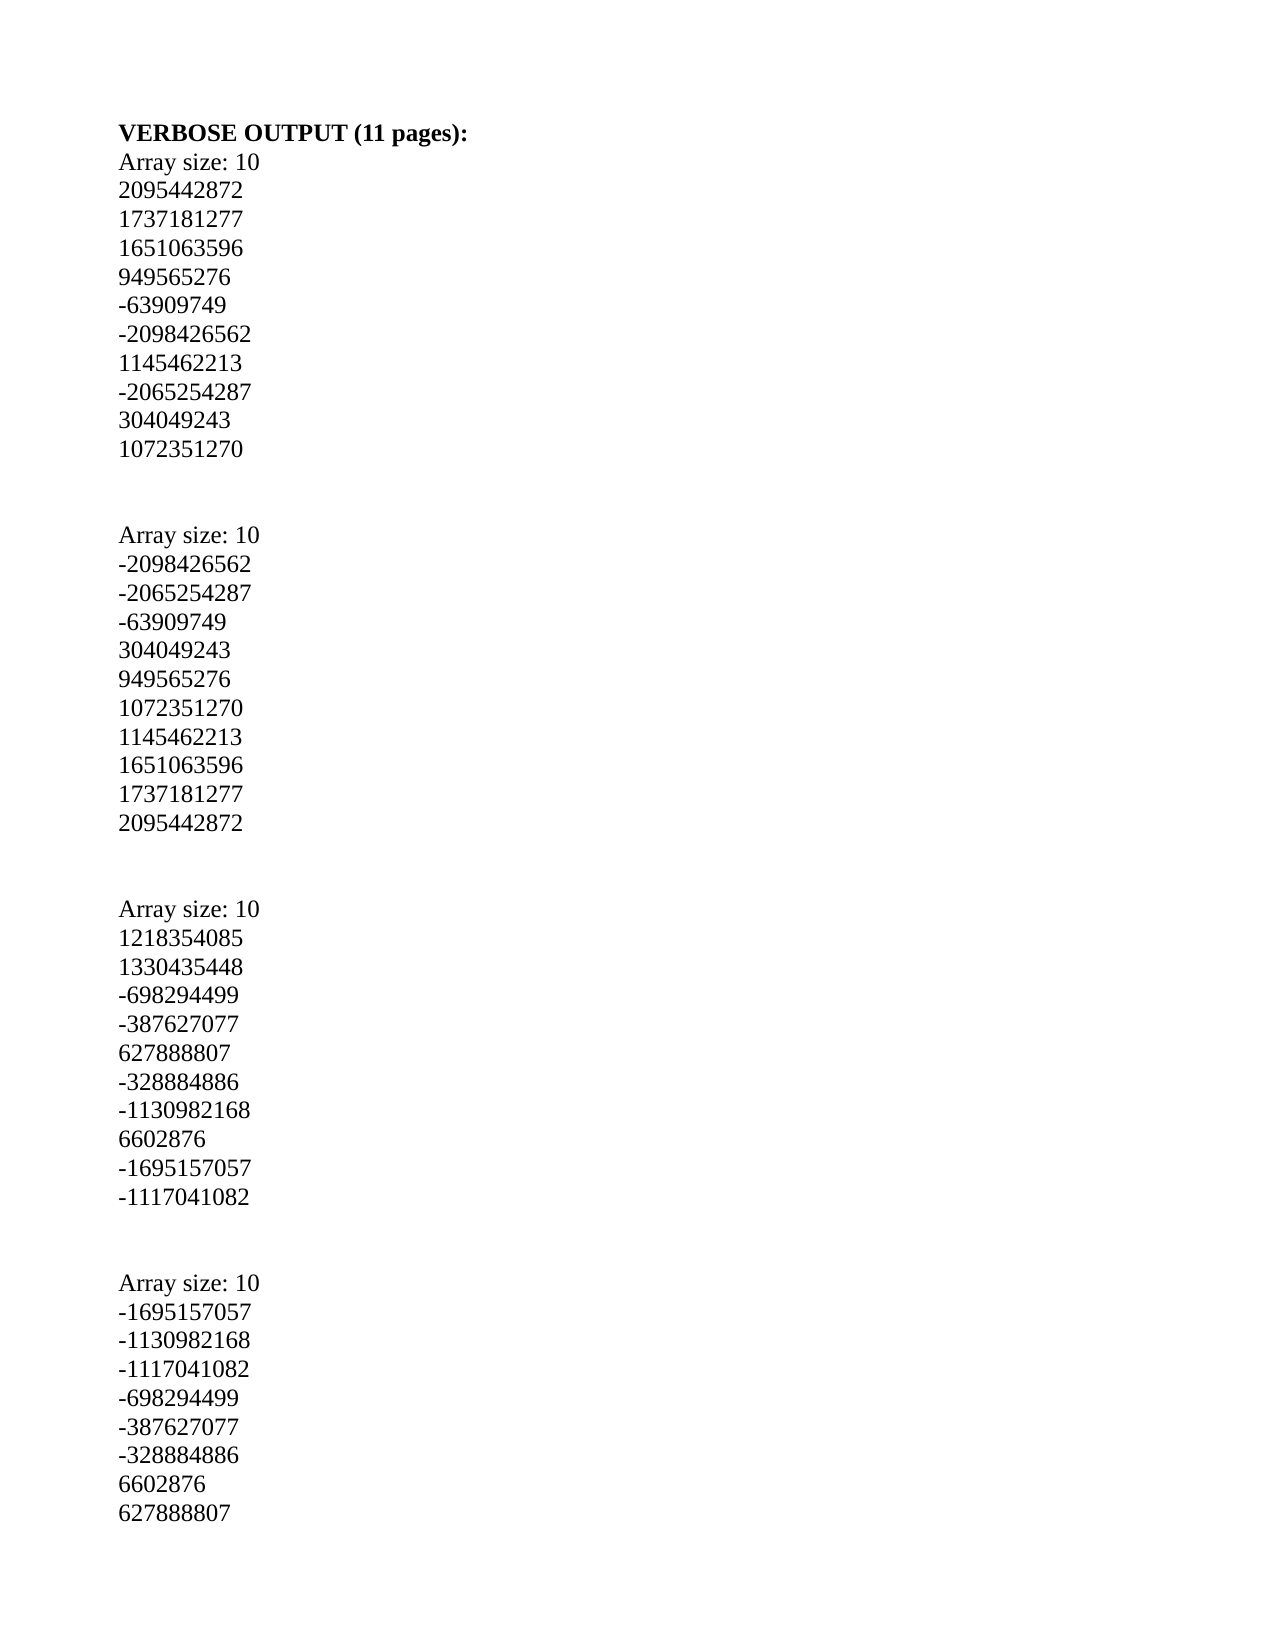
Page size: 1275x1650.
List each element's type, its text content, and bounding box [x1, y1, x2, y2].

text 1651063596 [118, 751, 1157, 779]
text 304049243 [118, 636, 1157, 664]
text 2095442872 [118, 808, 1157, 837]
text 1737181277 [118, 779, 1157, 808]
text Array size: 10 [118, 1268, 1157, 1297]
text -63909749 [118, 607, 1157, 636]
text 304049243 [118, 406, 1157, 434]
text -2098426562 [118, 549, 1157, 578]
text -698294499 [118, 1383, 1157, 1412]
text -1117041082 [118, 1182, 1157, 1211]
text 1330435448 [118, 952, 1157, 981]
text -2065254287 [118, 578, 1157, 607]
text 6602876 [118, 1469, 1157, 1498]
text -387627077 [118, 1412, 1157, 1441]
text -387627077 [118, 1009, 1157, 1038]
text VERBOSE OUTPUT (11 pages): [118, 118, 1157, 147]
text -698294499 [118, 981, 1157, 1009]
text 1651063596 [118, 233, 1157, 262]
text -328884886 [118, 1067, 1157, 1096]
text 1145462213 [118, 722, 1157, 751]
text 1737181277 [118, 204, 1157, 233]
text -63909749 [118, 291, 1157, 319]
text 6602876 [118, 1124, 1157, 1153]
text -1695157057 [118, 1297, 1157, 1326]
text 627888807 [118, 1038, 1157, 1067]
text 949565276 [118, 262, 1157, 291]
text 627888807 [118, 1498, 1157, 1527]
text 1072351270 [118, 693, 1157, 722]
text -1130982168 [118, 1326, 1157, 1354]
text -1130982168 [118, 1096, 1157, 1124]
text -2065254287 [118, 377, 1157, 406]
text -1117041082 [118, 1354, 1157, 1383]
text 949565276 [118, 664, 1157, 693]
text 1072351270 [118, 434, 1157, 463]
text -2098426562 [118, 319, 1157, 348]
text -328884886 [118, 1441, 1157, 1469]
text 1218354085 [118, 923, 1157, 952]
text Array size: 10 [118, 147, 1157, 176]
text Array size: 10 [118, 894, 1157, 923]
text -1695157057 [118, 1153, 1157, 1182]
text Array size: 10 [118, 521, 1157, 549]
text 1145462213 [118, 348, 1157, 377]
text 2095442872 [118, 176, 1157, 204]
